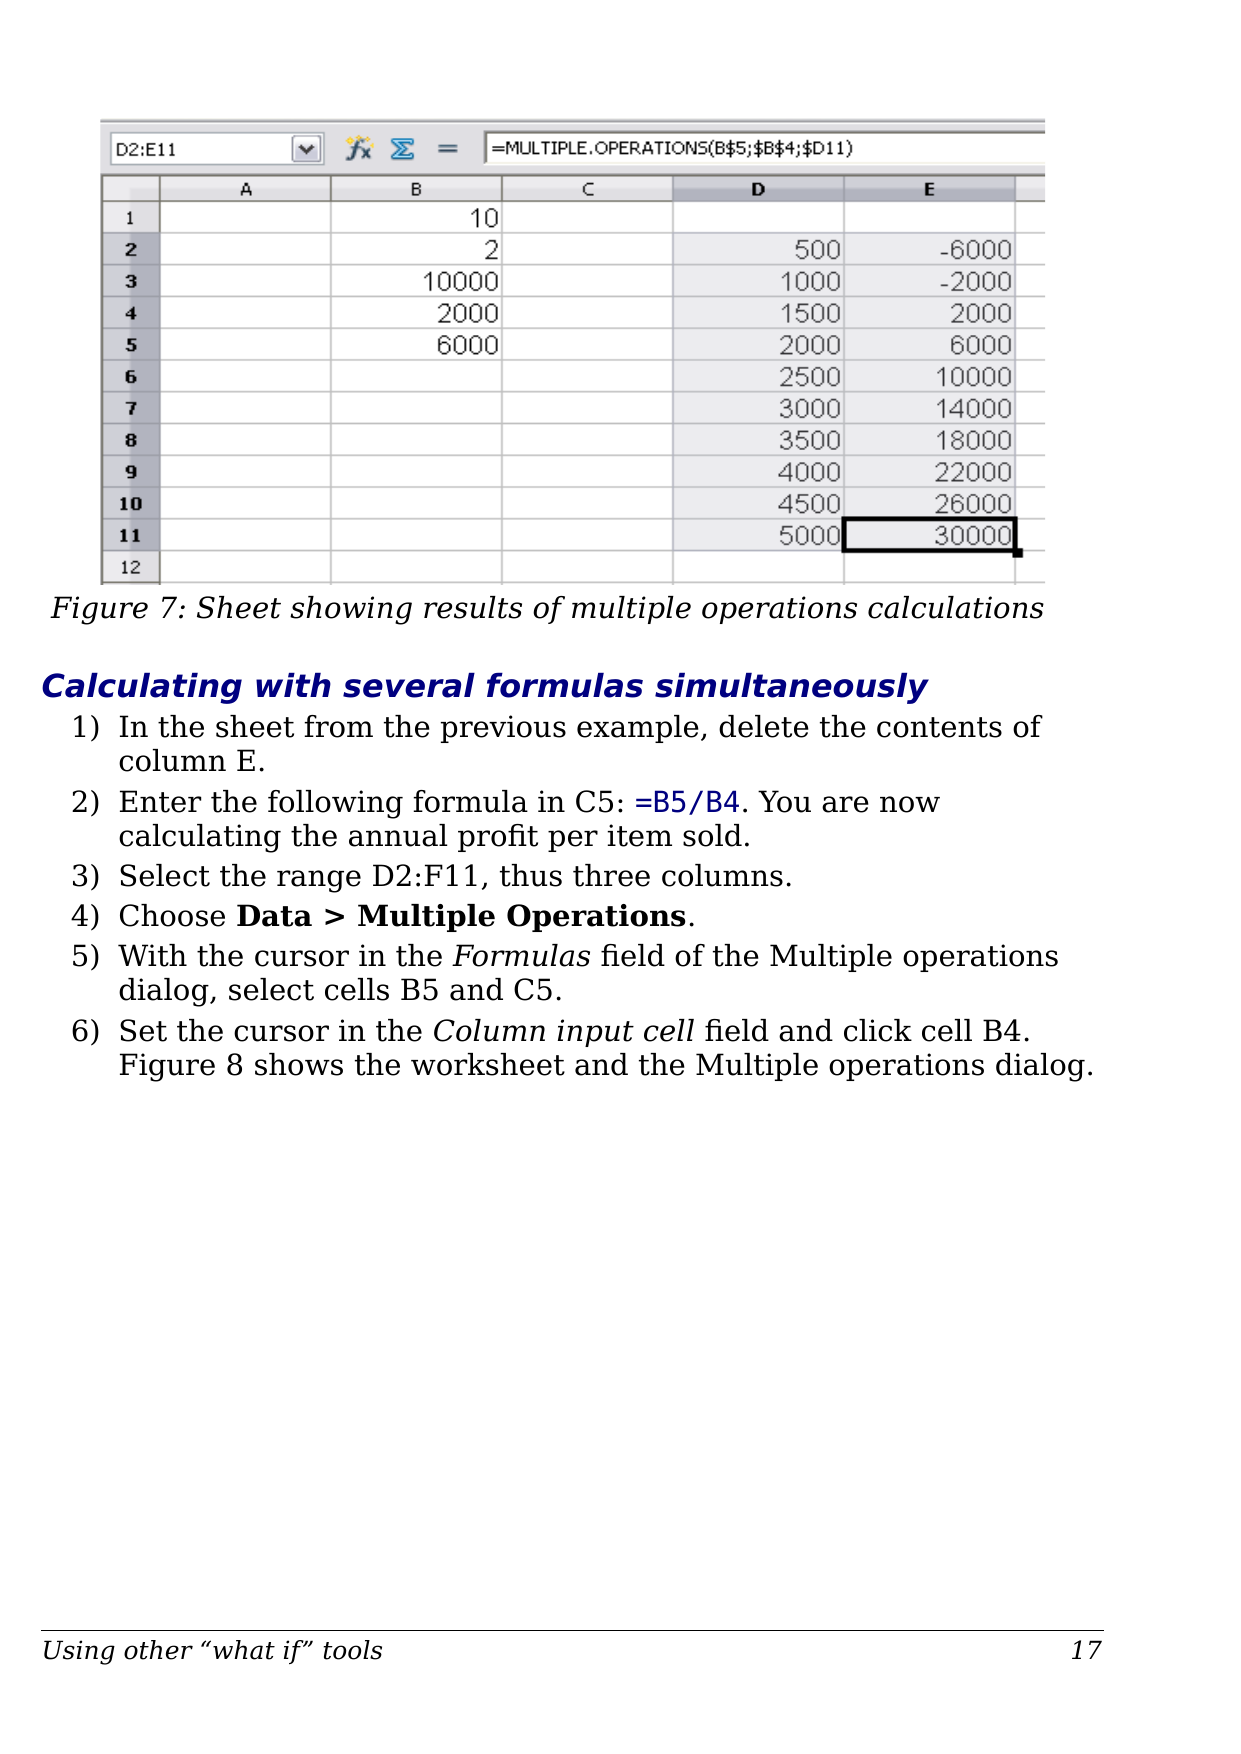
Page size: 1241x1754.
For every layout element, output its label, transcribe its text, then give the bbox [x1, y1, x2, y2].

list Enter the following formula in C5: =B5/B4. You are now calculating the annual profit per item sold. [100, 785, 1104, 853]
list With the cursor in the Formulas field of the Multiple operations dialog, select cells B5 and C5. [100, 940, 1104, 1008]
list Choose Data > Multiple Operations. [100, 899, 1104, 933]
text Figure 7: Sheet showing results of multiple operations calculations [51, 591, 1095, 625]
list Select the range D2:F11, thus three columns. [100, 859, 1104, 893]
subtitle Calculating with several formulas simultaneously [41, 667, 1104, 704]
picture [100, 118, 1046, 585]
list In the sheet from the previous example, delete the contents of column E. [100, 711, 1104, 779]
list Set the cursor in the Column input cell field and click cell B4. Figure 8 shows the worksheet and the Multiple operations dialog. [100, 1014, 1104, 1082]
